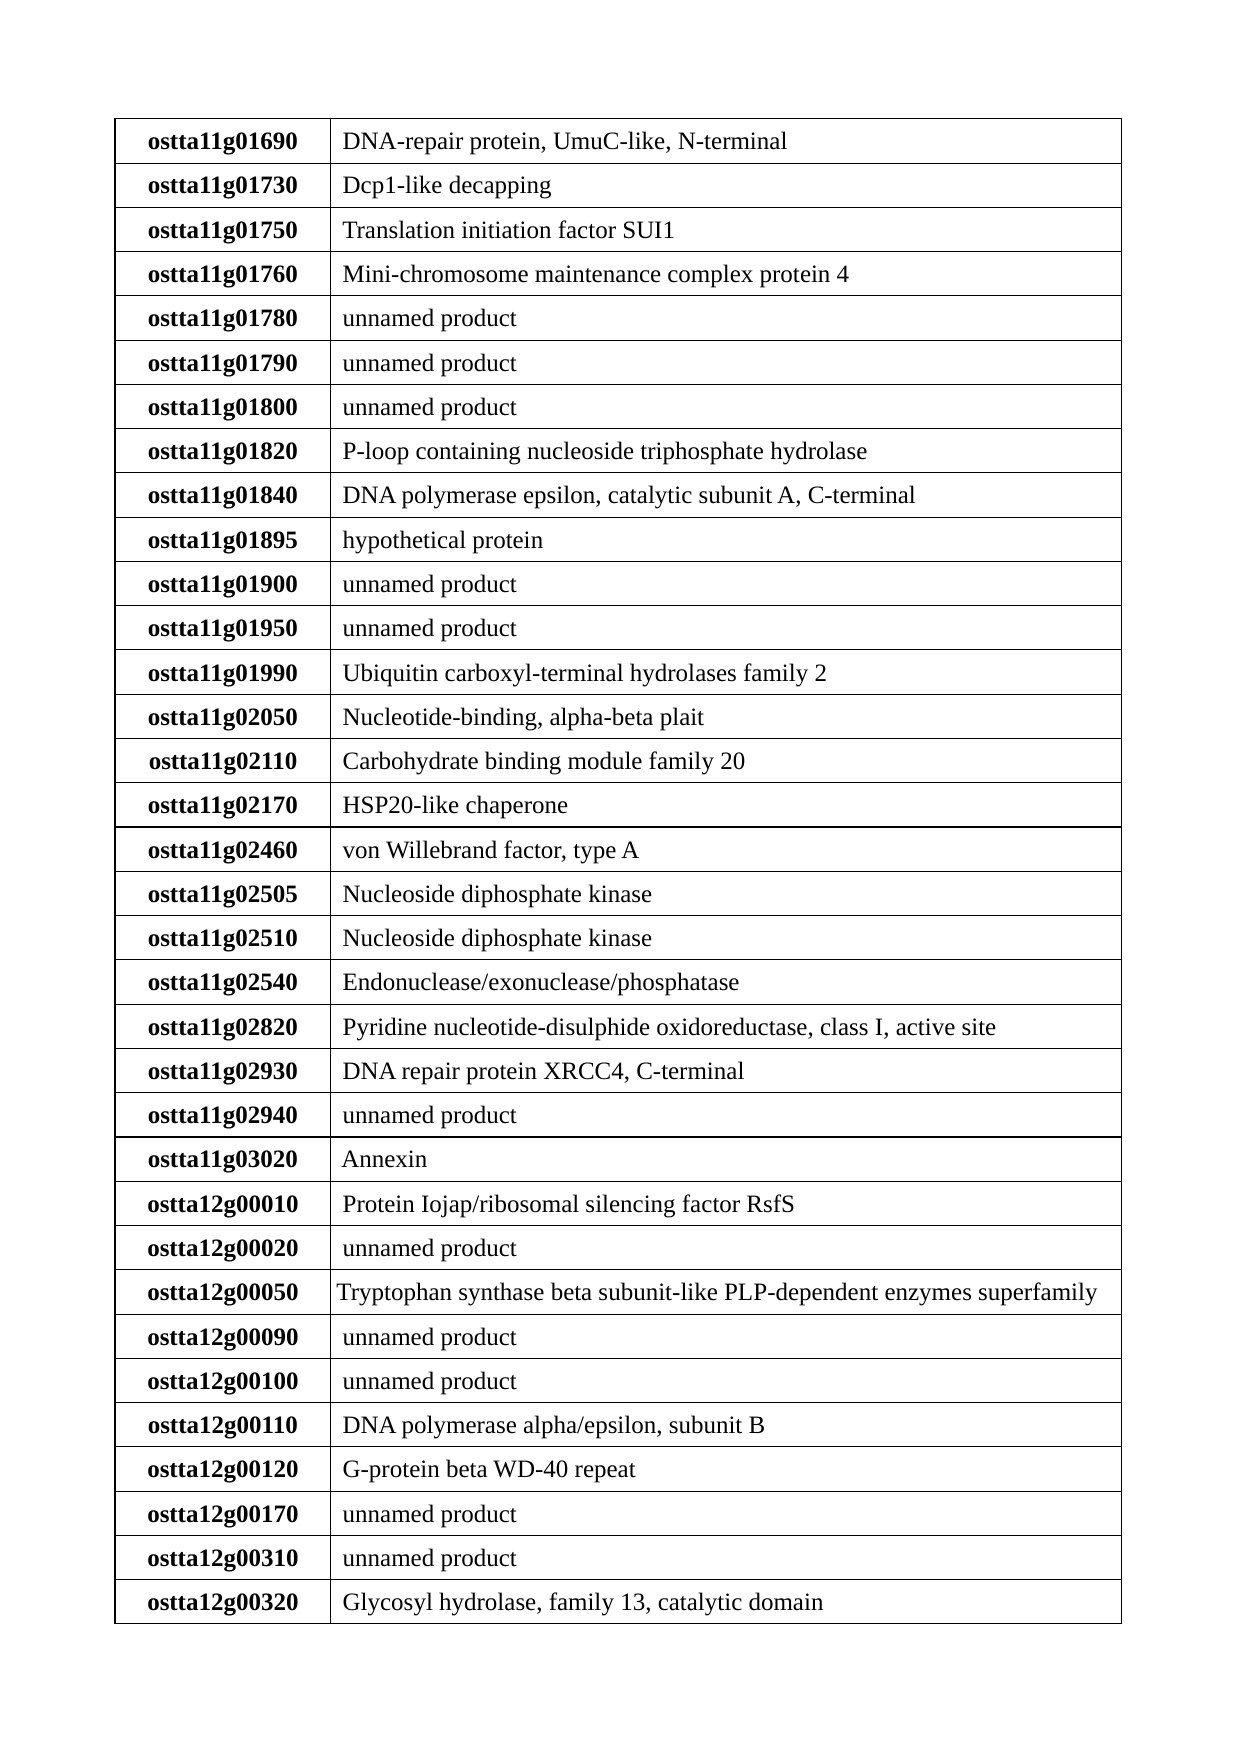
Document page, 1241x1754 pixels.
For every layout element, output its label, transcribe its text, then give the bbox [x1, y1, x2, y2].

table_cell ostta11g02510 [116, 916, 330, 959]
table_cell ostta12g00010 [116, 1182, 330, 1225]
table_cell G-protein beta WD-40 repeat [331, 1447, 1121, 1491]
table_cell [1122, 472, 1240, 517]
table_cell unnamed product [331, 341, 1121, 384]
table_cell ostta12g00050 [116, 1270, 330, 1313]
table_cell Translation initiation factor SUI1 [331, 208, 1121, 251]
table_cell ostta12g00020 [116, 1226, 330, 1269]
table_cell [1122, 915, 1240, 959]
table_cell [1122, 826, 1240, 871]
table_cell unnamed product [331, 1093, 1121, 1136]
table_cell [1122, 295, 1240, 339]
table_cell Ubiquitin carboxyl-terminal hydrolases family 2 [331, 650, 1121, 694]
table_cell [1122, 1136, 1240, 1181]
table_cell [1122, 384, 1240, 428]
table_cell DNA-repair protein, UmuC-like, N-terminal [331, 119, 1121, 162]
table_cell [1122, 782, 1240, 826]
table_cell [1122, 1004, 1240, 1048]
table_cell [1122, 1402, 1240, 1446]
table_cell ostta12g00310 [116, 1536, 330, 1579]
table_cell ostta11g02505 [116, 872, 330, 915]
table_cell ostta12g00170 [116, 1492, 330, 1535]
table_cell ostta12g00100 [116, 1359, 330, 1402]
table_cell unnamed product [331, 1359, 1121, 1402]
table_cell [1122, 561, 1240, 605]
table_cell DNA polymerase epsilon, catalytic subunit A, C-terminal [331, 473, 1121, 517]
table_cell hypothetical protein [331, 518, 1121, 561]
table_cell ostta12g00120 [116, 1447, 330, 1491]
table_cell [1122, 517, 1240, 561]
table_cell ostta11g03020 [116, 1138, 330, 1181]
table_cell [1122, 1269, 1240, 1313]
table_cell ostta12g00110 [116, 1403, 330, 1446]
table_cell Glycosyl hydrolase, family 13, catalytic domain [331, 1580, 1121, 1623]
table_cell ostta11g02460 [116, 828, 330, 871]
table_cell unnamed product [331, 1536, 1121, 1579]
table_cell [1122, 1181, 1240, 1225]
table_cell unnamed product [331, 296, 1121, 339]
table_cell unnamed product [331, 562, 1121, 605]
table_cell [1122, 1358, 1240, 1402]
table_cell Pyridine nucleotide-disulphide oxidoreductase, class I, active site [331, 1005, 1121, 1048]
table_cell ostta11g01895 [116, 518, 330, 561]
table_cell DNA repair protein XRCC4, C-terminal [331, 1049, 1121, 1092]
table_cell unnamed product [331, 606, 1121, 649]
table_cell ostta11g01760 [116, 252, 330, 295]
table_cell [1122, 163, 1240, 207]
table_cell ostta11g02110 [116, 739, 330, 782]
table_cell [1122, 1579, 1240, 1623]
table_cell P-loop containing nucleoside triphosphate hydrolase [331, 429, 1121, 472]
table_cell ostta11g01990 [116, 650, 330, 694]
table_cell [1122, 428, 1240, 472]
table_cell ostta11g02940 [116, 1093, 330, 1136]
table_cell [1122, 207, 1240, 251]
table_cell [1122, 738, 1240, 782]
table_cell Endonuclease/exonuclease/phosphatase [331, 960, 1121, 1003]
table_cell ostta11g01900 [116, 562, 330, 605]
table_cell ostta11g01780 [116, 296, 330, 339]
table_cell ostta11g02820 [116, 1005, 330, 1048]
table_cell [1122, 605, 1240, 649]
table_cell HSP20-like chaperone [331, 783, 1121, 826]
table_cell Mini-chromosome maintenance complex protein 4 [331, 252, 1121, 295]
table_cell [1122, 959, 1240, 1003]
table_cell ostta11g01840 [116, 473, 330, 517]
table_cell ostta11g02170 [116, 783, 330, 826]
table_cell ostta11g02930 [116, 1049, 330, 1092]
table_cell Annexin [331, 1138, 1121, 1181]
table_cell [1122, 1491, 1240, 1535]
table_cell [1122, 251, 1240, 295]
table_cell Nucleoside diphosphate kinase [331, 916, 1121, 959]
table_cell [1122, 340, 1240, 384]
table_cell ostta11g01950 [116, 606, 330, 649]
table_cell [1122, 1048, 1240, 1092]
table_cell [1122, 649, 1240, 694]
table_cell [1122, 1314, 1240, 1358]
table_cell ostta11g01750 [116, 208, 330, 251]
table_cell [1122, 871, 1240, 915]
table_cell [1122, 694, 1240, 738]
table_cell unnamed product [331, 1492, 1121, 1535]
table_cell von Willebrand factor, type A [331, 828, 1121, 871]
table_cell [1122, 1225, 1240, 1269]
table_cell unnamed product [331, 385, 1121, 428]
table_cell Nucleoside diphosphate kinase [331, 872, 1121, 915]
table_cell ostta11g01820 [116, 429, 330, 472]
table_cell ostta11g01730 [116, 164, 330, 207]
table_cell unnamed product [331, 1226, 1121, 1269]
table_cell [1122, 1446, 1240, 1491]
table_cell ostta11g02540 [116, 960, 330, 1003]
table_cell Nucleotide-binding, alpha-beta plait [331, 695, 1121, 738]
table_cell Carbohydrate binding module family 20 [331, 739, 1121, 782]
table_cell DNA polymerase alpha/epsilon, subunit B [331, 1403, 1121, 1446]
table_cell unnamed product [331, 1315, 1121, 1358]
table_cell ostta11g01800 [116, 385, 330, 428]
table_cell [1122, 118, 1240, 162]
table_cell [1122, 1535, 1240, 1579]
table_cell ostta11g01790 [116, 341, 330, 384]
table_cell ostta11g02050 [116, 695, 330, 738]
table_cell ostta11g01690 [116, 119, 330, 162]
table_cell Tryptophan synthase beta subunit-like PLP-dependent enzymes superfamily [331, 1270, 1121, 1313]
table_cell ostta12g00320 [116, 1580, 330, 1623]
table_cell Dcp1-like decapping [331, 164, 1121, 207]
table_cell Protein Iojap/ribosomal silencing factor RsfS [331, 1182, 1121, 1225]
table_cell ostta12g00090 [116, 1315, 330, 1358]
table_cell [1122, 1092, 1240, 1136]
